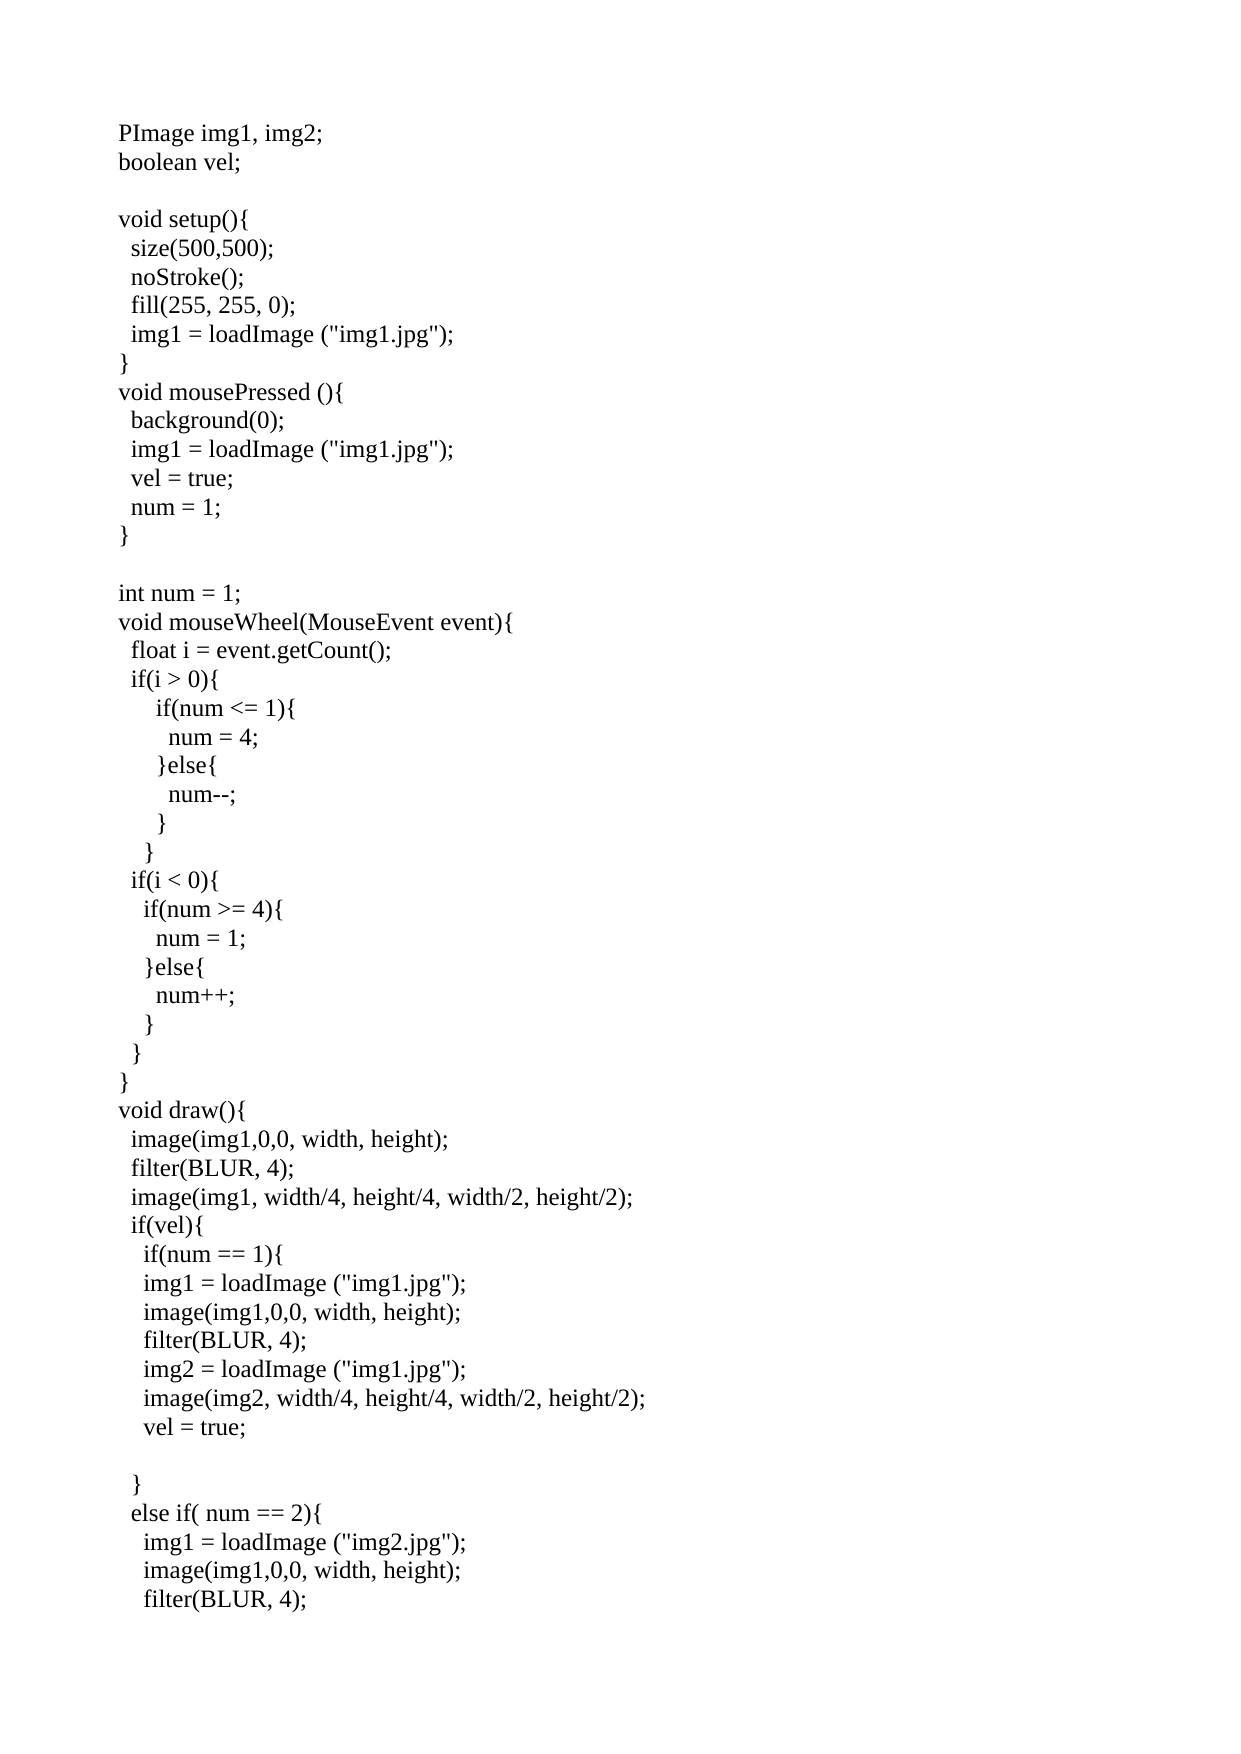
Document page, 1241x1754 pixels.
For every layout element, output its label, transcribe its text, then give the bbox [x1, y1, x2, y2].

text num = 4; [118, 722, 1122, 751]
text image(img1,0,0, width, height); [118, 1556, 1122, 1584]
text void setup(){ [118, 204, 1122, 233]
text } [118, 1469, 1122, 1498]
text } [118, 1009, 1122, 1038]
text num++; [118, 981, 1122, 1009]
text float i = event.getCount(); [118, 636, 1122, 664]
text }else{ [118, 952, 1122, 981]
text PImage img1, img2; [118, 118, 1122, 147]
text image(img1, width/4, height/4, width/2, height/2); [118, 1182, 1122, 1211]
text img1 = loadImage ("img1.jpg"); [118, 434, 1122, 463]
text if(vel){ [118, 1211, 1122, 1239]
text vel = true; [118, 1412, 1122, 1441]
text noStroke(); [118, 262, 1122, 291]
text img1 = loadImage ("img1.jpg"); [118, 1268, 1122, 1297]
text filter(BLUR, 4); [118, 1153, 1122, 1182]
text vel = true; [118, 463, 1122, 492]
text img1 = loadImage ("img1.jpg"); [118, 319, 1122, 348]
text } [118, 808, 1122, 837]
text } [118, 837, 1122, 866]
text num--; [118, 779, 1122, 808]
text void draw(){ [118, 1096, 1122, 1124]
text image(img1,0,0, width, height); [118, 1124, 1122, 1153]
text img1 = loadImage ("img2.jpg"); [118, 1527, 1122, 1556]
text background(0); [118, 406, 1122, 434]
text image(img1,0,0, width, height); [118, 1297, 1122, 1326]
text filter(BLUR, 4); [118, 1584, 1122, 1613]
text void mousePressed (){ [118, 377, 1122, 406]
text } [118, 1038, 1122, 1067]
text filter(BLUR, 4); [118, 1326, 1122, 1354]
text else if( num == 2){ [118, 1498, 1122, 1527]
text int num = 1; [118, 578, 1122, 607]
text image(img2, width/4, height/4, width/2, height/2); [118, 1383, 1122, 1412]
text } [118, 1067, 1122, 1096]
text size(500,500); [118, 233, 1122, 262]
text }else{ [118, 751, 1122, 779]
text if(num >= 4){ [118, 894, 1122, 923]
text void mouseWheel(MouseEvent event){ [118, 607, 1122, 636]
text num = 1; [118, 492, 1122, 521]
text boolean vel; [118, 147, 1122, 176]
text } [118, 348, 1122, 377]
text img2 = loadImage ("img1.jpg"); [118, 1354, 1122, 1383]
text fill(255, 255, 0); [118, 291, 1122, 319]
text if(i < 0){ [118, 866, 1122, 894]
text } [118, 521, 1122, 549]
text if(num == 1){ [118, 1239, 1122, 1268]
text num = 1; [118, 923, 1122, 952]
text if(i > 0){ [118, 664, 1122, 693]
text if(num <= 1){ [118, 693, 1122, 722]
